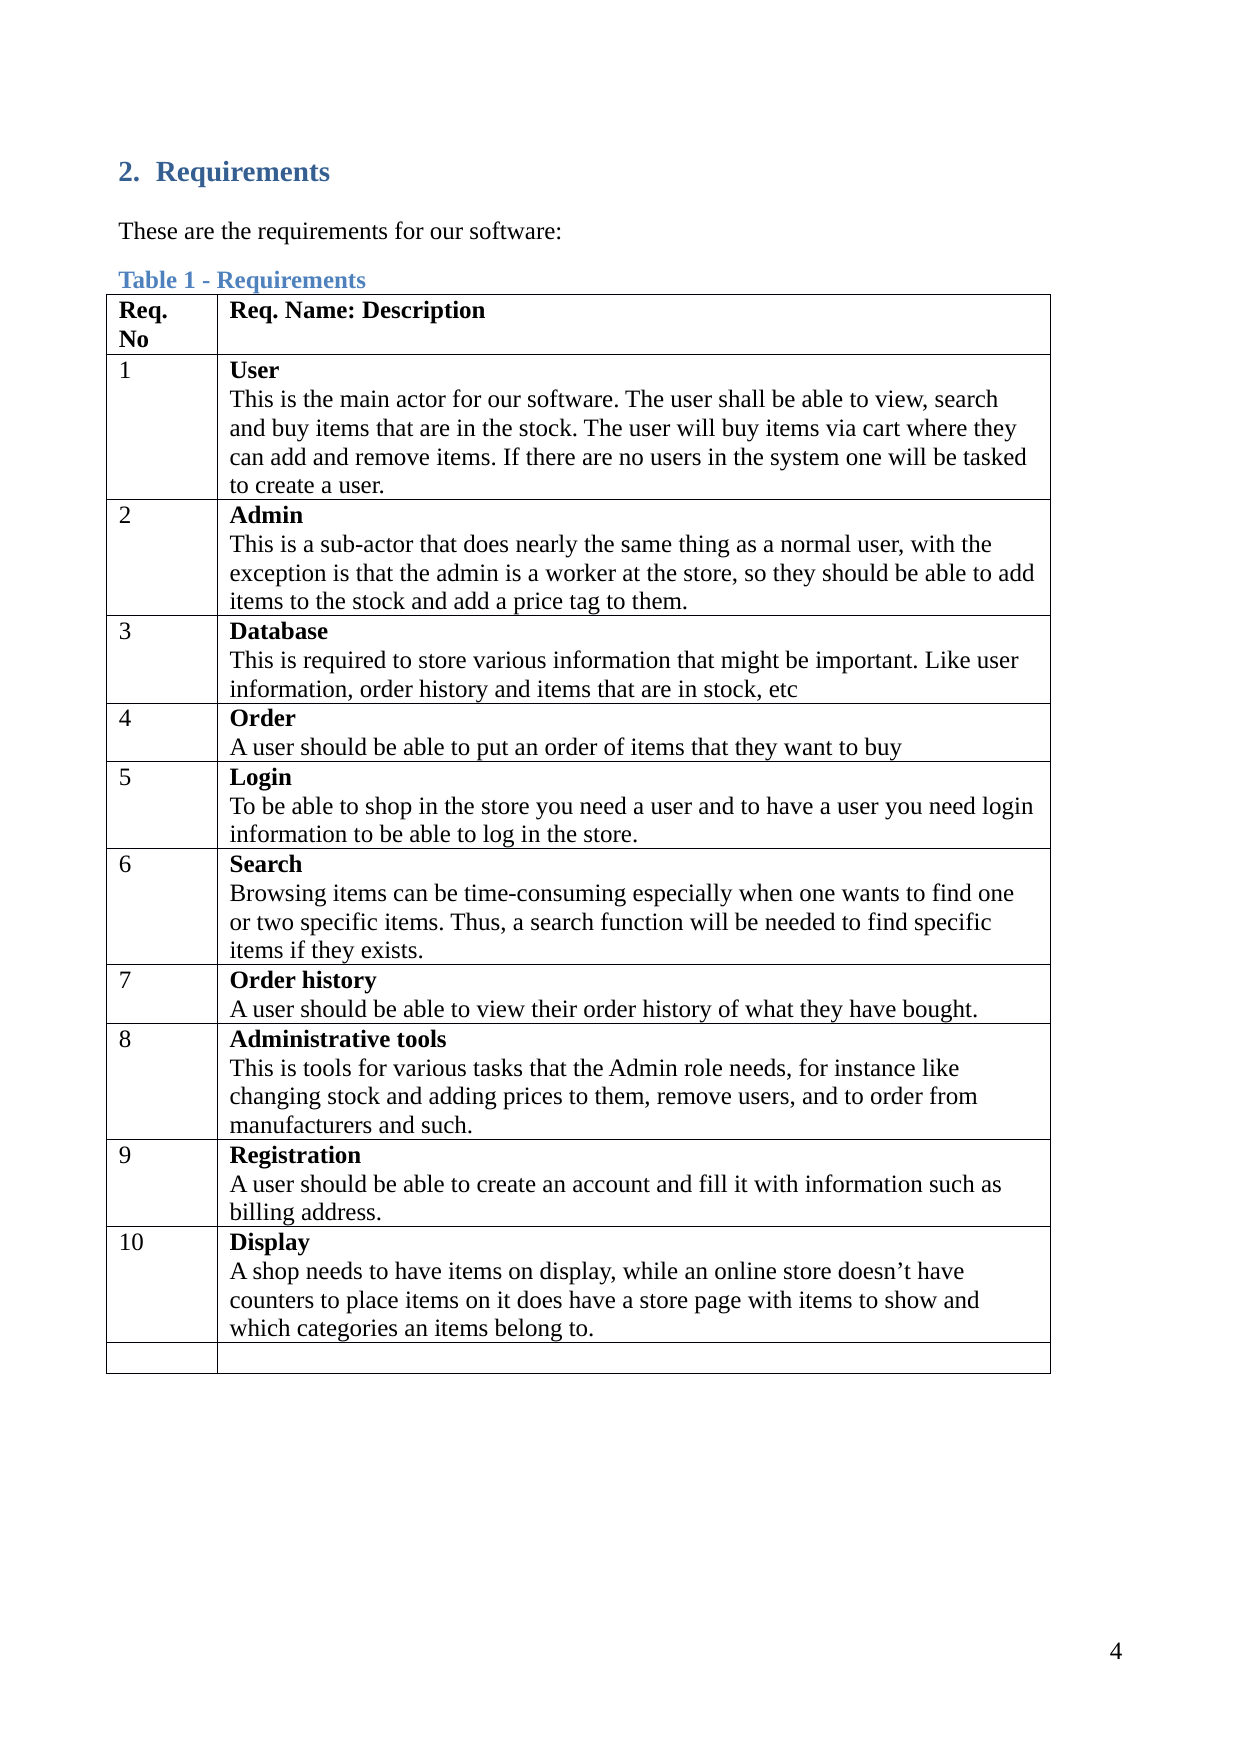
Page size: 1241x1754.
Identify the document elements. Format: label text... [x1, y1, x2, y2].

table_cell 1 [107, 355, 217, 499]
text These are the requirements for our software: [118, 216, 1122, 245]
table_header Req. No [107, 295, 217, 354]
table_cell 2 [107, 500, 217, 615]
table_cell 7 [107, 965, 217, 1023]
table_header Req. Name: Description [218, 295, 1050, 354]
table_cell 3 [107, 616, 217, 702]
table_cell 9 [107, 1140, 217, 1226]
table_cell Administrative tools This is tools for various tasks that the Admin role needs, for instance like changing stock and adding prices to them, remove users, and to order from manufacturers and such. [218, 1024, 1050, 1139]
table_cell Admin This is a sub-actor that does nearly the same thing as a normal user, with the exception is that the admin is a worker at the store, so they should be able to add items to the stock and add a price tag to them. [218, 500, 1050, 615]
table_cell 5 [107, 762, 217, 848]
table_cell Database This is required to store various information that might be important. Like user information, order history and items that are in stock, etc [218, 616, 1050, 702]
table_cell Registration A user should be able to create an account and fill it with information such as billing address. [218, 1140, 1050, 1226]
table_cell Order A user should be able to put an order of items that they want to buy [218, 704, 1050, 761]
table_cell 6 [107, 849, 217, 964]
table_cell Display A shop needs to have items on display, while an online store doesn’t have counters to place items on it does have a store page with items to show and which categories an items belong to. [218, 1227, 1050, 1342]
table_cell [107, 1343, 217, 1373]
table_cell Order history A user should be able to view their order history of what they have bought. [218, 965, 1050, 1023]
table_cell 10 [107, 1227, 217, 1342]
table_cell 8 [107, 1024, 217, 1139]
subtitle Requirements [118, 154, 1122, 187]
table_cell Search Browsing items can be time-consuming especially when one wants to find one or two specific items. Thus, a search function will be needed to find specific items if they exists. [218, 849, 1050, 964]
table_cell [218, 1343, 1050, 1373]
subtitle Table 1 - Requirements [118, 266, 1122, 294]
table_cell User This is the main actor for our software. The user shall be able to view, search and buy items that are in the stock. The user will buy items via cart where they can add and remove items. If there are no users in the system one will be tasked to create a user. [218, 355, 1050, 499]
table_cell 4 [107, 704, 217, 761]
table_cell Login To be able to shop in the store you need a user and to have a user you need login information to be able to log in the store. [218, 762, 1050, 848]
